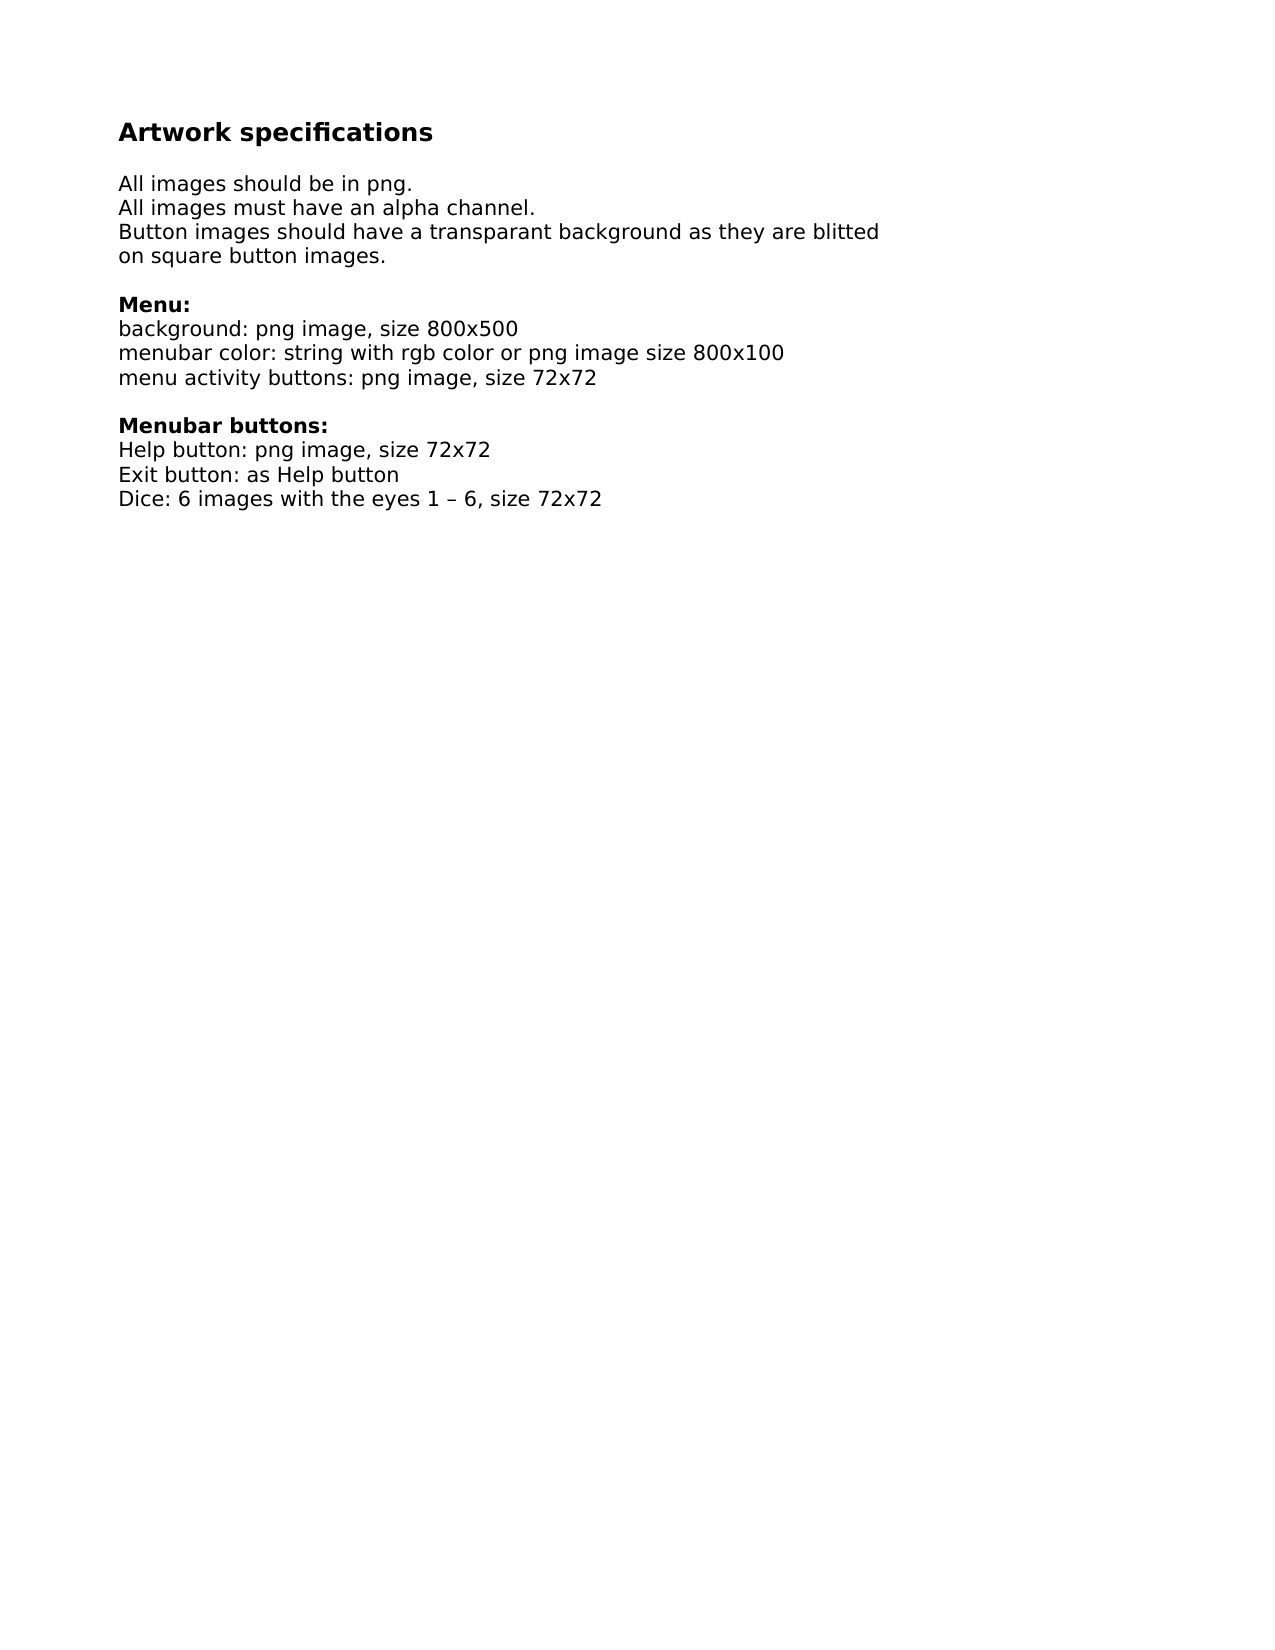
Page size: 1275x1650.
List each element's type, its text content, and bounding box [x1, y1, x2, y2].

text background: png image, size 800x500 [118, 317, 1157, 341]
text Dice: 6 images with the eyes 1 – 6, size 72x72 [118, 487, 1157, 511]
text All images must have an alpha channel. [118, 196, 1157, 220]
text Button images should have a transparant background as they are blitted [118, 220, 1157, 244]
text Artwork specifications [118, 118, 1157, 147]
text Help button: png image, size 72x72 [118, 438, 1157, 463]
text Menubar buttons: [118, 414, 1157, 438]
text Exit button: as Help button [118, 463, 1157, 487]
text All images should be in png. [118, 172, 1157, 196]
text menubar color: string with rgb color or png image size 800x100 [118, 341, 1157, 366]
text menu activity buttons: png image, size 72x72 [118, 366, 1157, 390]
text on square button images. [118, 244, 1157, 269]
text Menu: [118, 293, 1157, 317]
